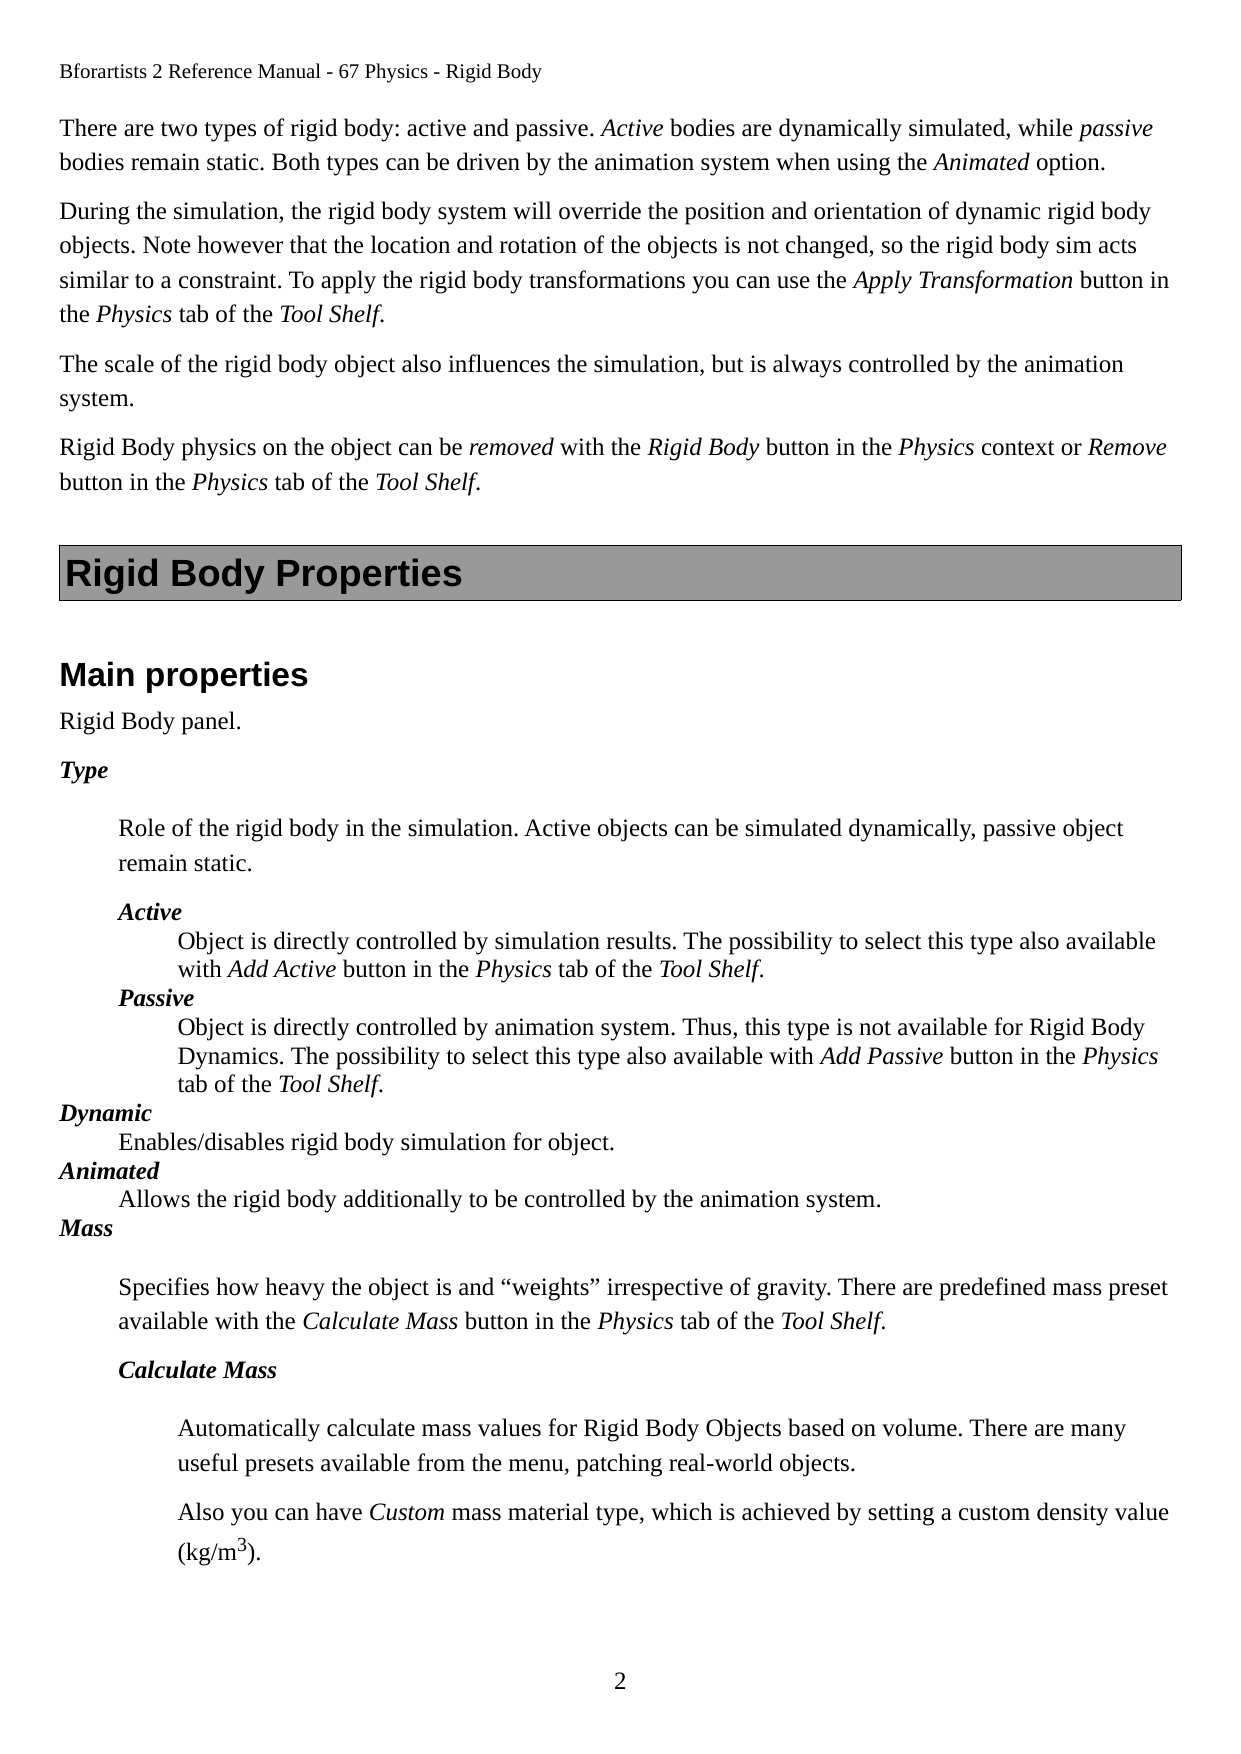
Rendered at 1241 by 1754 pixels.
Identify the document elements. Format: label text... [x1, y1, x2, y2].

text During the simulation, the rigid body system will override the position and orientation of dynamic rigid body objects. Note however that the location and rotation of the objects is not changed, so the rigid body sim acts similar to a constraint. To apply the rigid body transformations you can use the Apply Transformation button in the Physics tab of the Tool Shelf. [59, 196, 1181, 328]
subtitle Passive [118, 983, 1181, 1012]
subtitle Calculate Mass [118, 1355, 1181, 1384]
text Also you can have Custom mass material type, which is achieved by setting a custom density value (kg/m3). [177, 1497, 1181, 1566]
list Object is directly controlled by animation system. Thus, this type is not available for Rigid Body Dynamics. The possibility to select this type also available with Add Passive button in the Physics tab of the Tool Shelf. [177, 1012, 1181, 1098]
text Specifies how heavy the object is and “weights” irrespective of gravity. There are predefined mass preset available with the Calculate Mass button in the Physics tab of the Tool Shelf. [118, 1272, 1181, 1335]
subtitle Main properties [59, 655, 1181, 694]
subtitle Mass [59, 1213, 1181, 1242]
table_header Rigid Body Properties [60, 546, 1181, 600]
text Rigid Body physics on the object can be removed with the Rigid Body button in the Physics context or Remove button in the Physics tab of the Tool Shelf. [59, 432, 1181, 495]
subtitle Dynamic [59, 1098, 1181, 1127]
list Enables/disables rigid body simulation for object. [118, 1127, 1181, 1156]
list Allows the rigid body additionally to be controlled by the animation system. [118, 1184, 1181, 1213]
text The scale of the rigid body object also influences the simulation, but is always controlled by the animation system. [59, 349, 1181, 412]
subtitle Type [59, 755, 1181, 784]
text There are two types of rigid body: active and passive. Active bodies are dynamically simulated, while passive bodies remain static. Both types can be driven by the animation system when using the Animated option. [59, 113, 1181, 176]
text Rigid Body panel. [59, 706, 1181, 735]
list Object is directly controlled by simulation results. The possibility to select this type also available with Add Active button in the Physics tab of the Tool Shelf. [177, 926, 1181, 983]
subtitle Active [118, 897, 1181, 926]
text Role of the rigid body in the simulation. Active objects can be simulated dynamically, passive object remain static. [118, 813, 1181, 877]
subtitle Animated [59, 1156, 1181, 1184]
text Automatically calculate mass values for Rigid Body Objects based on volume. There are many useful presets available from the menu, patching real-world objects. [177, 1413, 1181, 1477]
